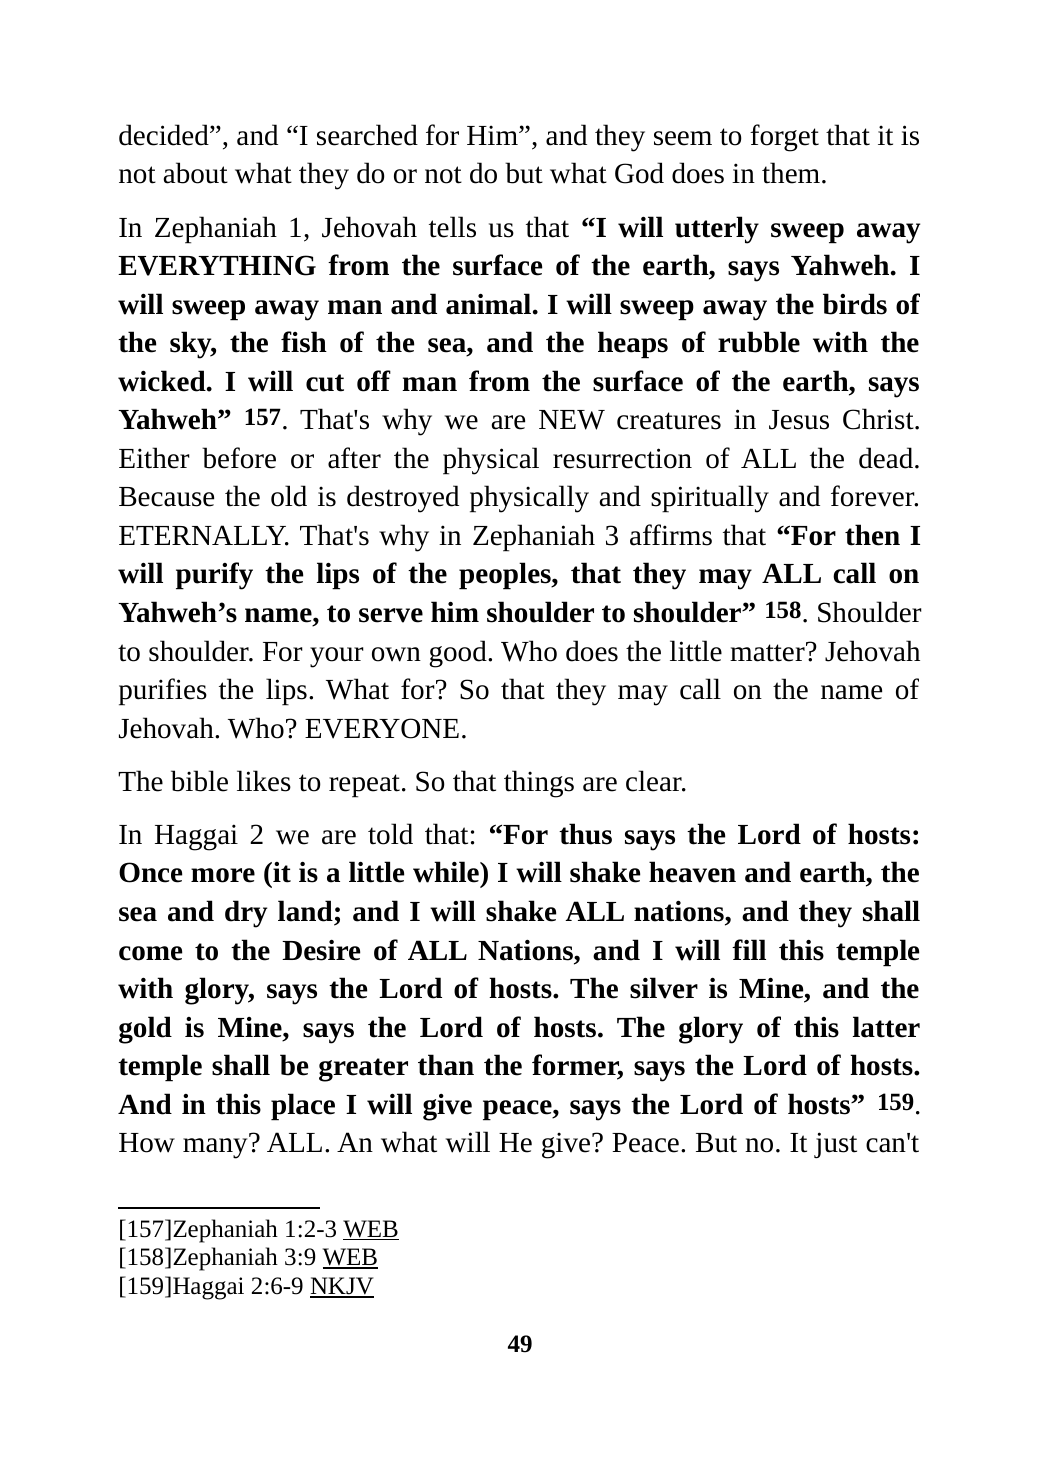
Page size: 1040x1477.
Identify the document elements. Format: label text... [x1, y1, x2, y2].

text decided”, and “I searched for Him”, and they seem to forget that it is not about what they do or not do but what God does in them. [118, 118, 921, 190]
text Zephaniah 1:2-3 WEB [118, 1214, 921, 1242]
text The bible likes to repeat. So that things are clear. [118, 764, 921, 797]
text Zephaniah 3:9 WEB [118, 1242, 921, 1271]
text In Haggai 2 we are told that: “For thus says the Lord of hosts: Once more (it is a little while) I will shake heaven and earth, the sea and dry land; and I will shake ALL nations, and they shall come to the Desire of ALL Nations, and I will fill this temple with glory, says the Lord of hosts. The silver is Mine, and the gold is Mine, says the Lord of hosts. The glory of this latter temple shall be greater than the former, says the Lord of hosts. And in this place I will give peace, says the Lord of hosts” . How many? ALL. An what will He give? Peace. But no. It just can't [118, 817, 921, 1159]
text Haggai 2:6-9 NKJV [118, 1271, 921, 1300]
text In Zephaniah 1, Jehovah tells us that “I will utterly sweep away EVERYTHING from the surface of the earth, says Yahweh. I will sweep away man and animal. I will sweep away the birds of the sky, the fish of the sea, and the heaps of rubble with the wicked. I will cut off man from the surface of the earth, says Yahweh” . That's why we are NEW creatures in Jesus Christ. Either before or after the physical resurrection of ALL the dead. Because the old is destroyed physically and spiritually and forever. ETERNALLY. That's why in Zephaniah 3 affirms that “For then I will purify the lips of the peoples, that they may ALL call on Yahweh’s name, to serve him shoulder to shoulder” . Shoulder to shoulder. For your own good. Who does the little matter? Jehovah purifies the lips. What for? So that they may call on the name of Jehovah. Who? EVERYONE. [118, 210, 921, 744]
